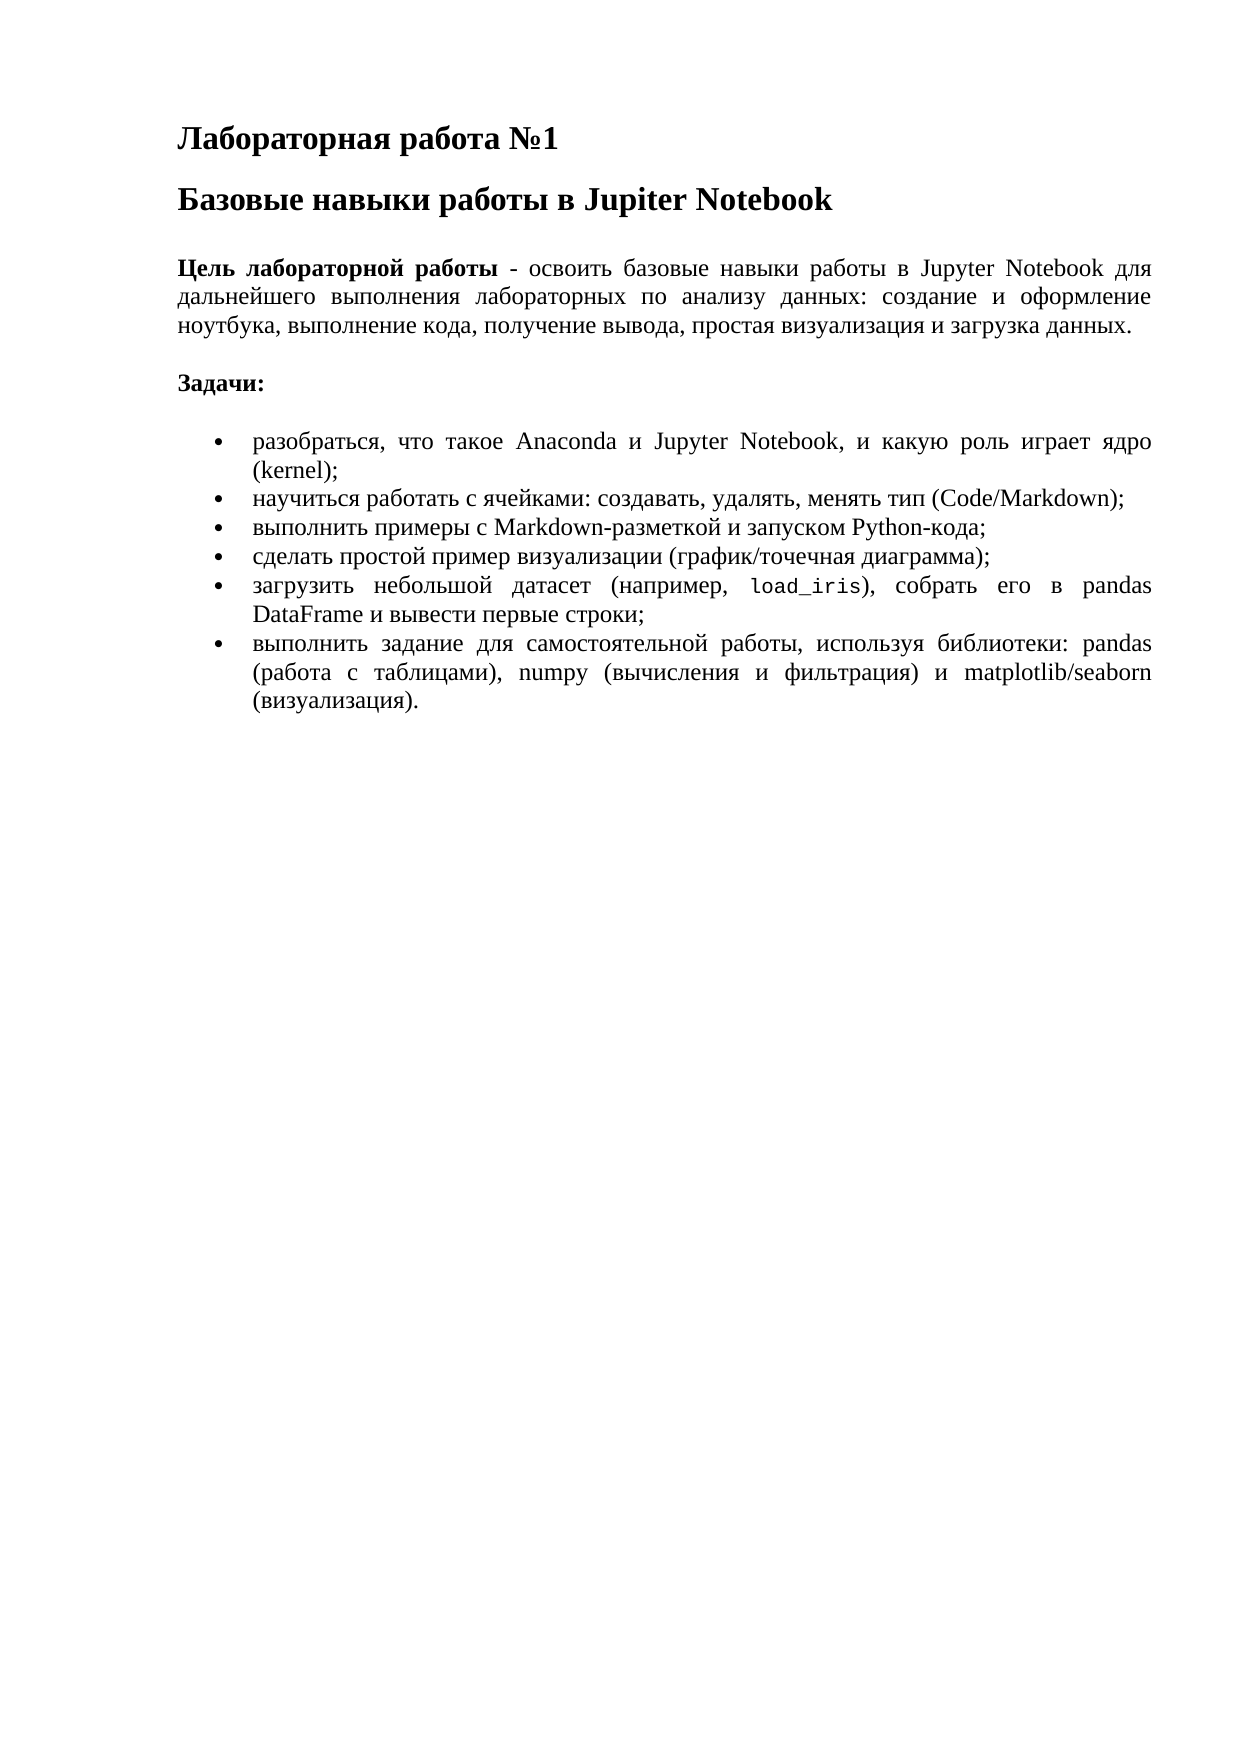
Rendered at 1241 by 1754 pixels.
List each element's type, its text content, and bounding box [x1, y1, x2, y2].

text Задачи: [177, 368, 1152, 397]
text Базовые навыки работы в Jupiter Notebook [177, 179, 1152, 217]
list сделать простой пример визуализации (график/точечная диаграмма); [215, 541, 1152, 570]
list разобраться, что такое Anaconda и Jupyter Notebook, и какую роль играет ядро (kernel); [215, 426, 1152, 483]
text Цель лабораторной работы - освоить базовые навыки работы в Jupyter Notebook для дальнейшего выполнения лабораторных по анализу данных: создание и оформление ноутбука, выполнение кода, получение вывода, простая визуализация и загрузка данных. [177, 253, 1152, 339]
list выполнить задание для самостоятельной работы, используя библиотеки: pandas (работа с таблицами), numpy (вычисления и фильтрация) и matplotlib/seaborn (визуализация). [215, 628, 1152, 714]
list научиться работать с ячейками: создавать, удалять, менять тип (Code/Markdown); [215, 483, 1152, 512]
list выполнить примеры с Markdown-разметкой и запуском Python-кода; [215, 512, 1152, 541]
text Лабораторная работа №1 [177, 118, 1152, 156]
list загрузить небольшой датасет (например, load_iris), собрать его в pandas DataFrame и вывести первые строки; [215, 570, 1152, 628]
